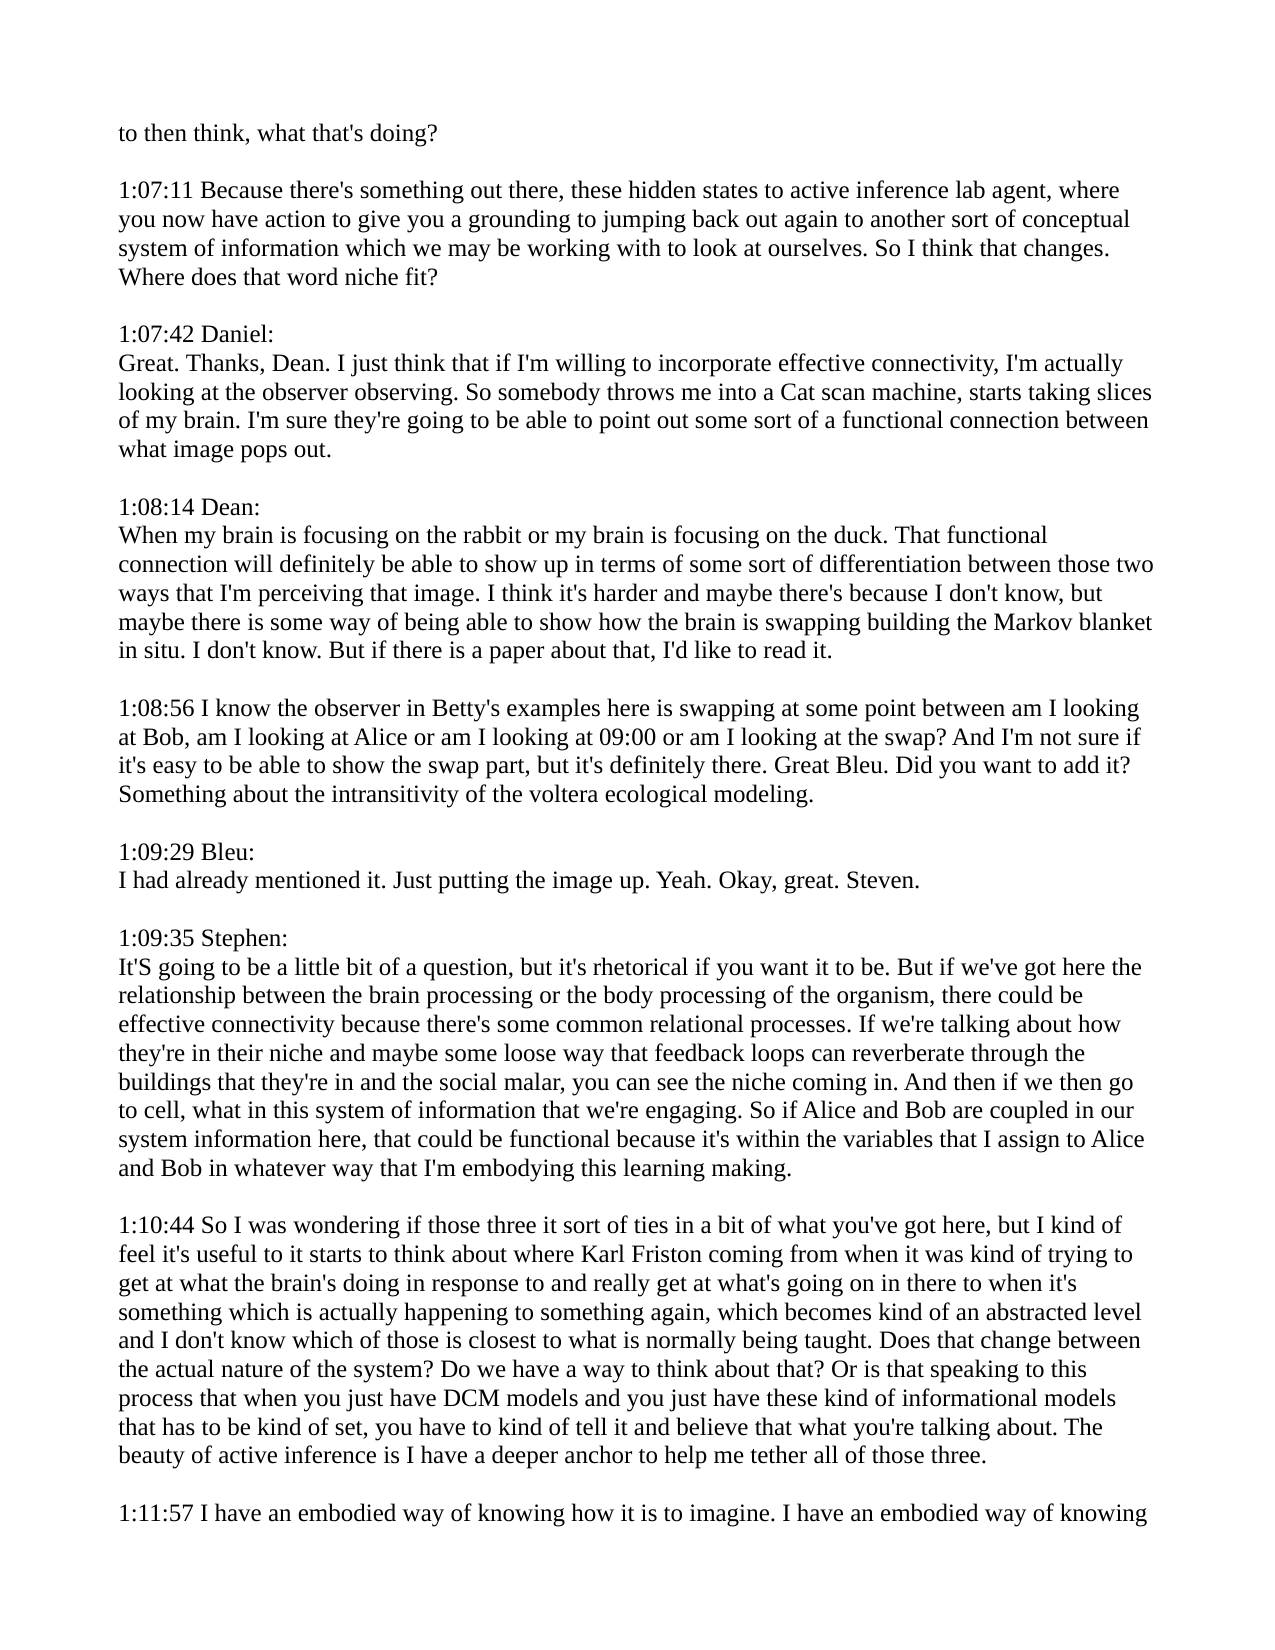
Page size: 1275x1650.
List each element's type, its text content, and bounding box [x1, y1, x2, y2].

text to then think, what that's doing? 1:07:11 Because there's something out there, these hidden states to active inference lab agent, where you now have action to give you a grounding to jumping back out again to another sort of conceptual system of information which we may be working with to look at ourselves. So I think that changes. Where does that word niche fit? 1:07:42 Daniel: Great. Thanks, Dean. I just think that if I'm willing to incorporate effective connectivity, I'm actually looking at the observer observing. So somebody throws me into a Cat scan machine, starts taking slices of my brain. I'm sure they're going to be able to point out some sort of a functional connection between what image pops out. 1:08:14 Dean: When my brain is focusing on the rabbit or my brain is focusing on the duck. That functional connection will definitely be able to show up in terms of some sort of differentiation between those two ways that I'm perceiving that image. I think it's harder and maybe there's because I don't know, but maybe there is some way of being able to show how the brain is swapping building the Markov blanket in situ. I don't know. But if there is a paper about that, I'd like to read it. 1:08:56 I know the observer in Betty's examples here is swapping at some point between am I looking at Bob, am I looking at Alice or am I looking at 09:00 or am I looking at the swap? And I'm not sure if it's easy to be able to show the swap part, but it's definitely there. Great Bleu. Did you want to add it? Something about the intransitivity of the voltera ecological modeling. 1:09:29 Bleu: I had already mentioned it. Just putting the image up. Yeah. Okay, great. Steven. 1:09:35 Stephen: It'S going to be a little bit of a question, but it's rhetorical if you want it to be. But if we've got here the relationship between the brain processing or the body processing of the organism, there could be effective connectivity because there's some common relational processes. If we're talking about how they're in their niche and maybe some loose way that feedback loops can reverberate through the buildings that they're in and the social malar, you can see the niche coming in. And then if we then go to cell, what in this system of information that we're engaging. So if Alice and Bob are coupled in our system information here, that could be functional because it's within the variables that I assign to Alice and Bob in whatever way that I'm embodying this learning making. 1:10:44 So I was wondering if those three it sort of ties in a bit of what you've got here, but I kind of feel it's useful to it starts to think about where Karl Friston coming from when it was kind of trying to get at what the brain's doing in response to and really get at what's going on in there to when it's something which is actually happening to something again, which becomes kind of an abstracted level and I don't know which of those is closest to what is normally being taught. Does that change between the actual nature of the system? Do we have a way to think about that? Or is that speaking to this process that when you just have DCM models and you just have these kind of informational models that has to be kind of set, you have to kind of tell it and believe that what you're talking about. The beauty of active inference is I have a deeper anchor to help me tether all of those three. 1:11:57 I have an embodied way of knowing how it is to imagine. I have an embodied way of knowing [118, 118, 1157, 1527]
